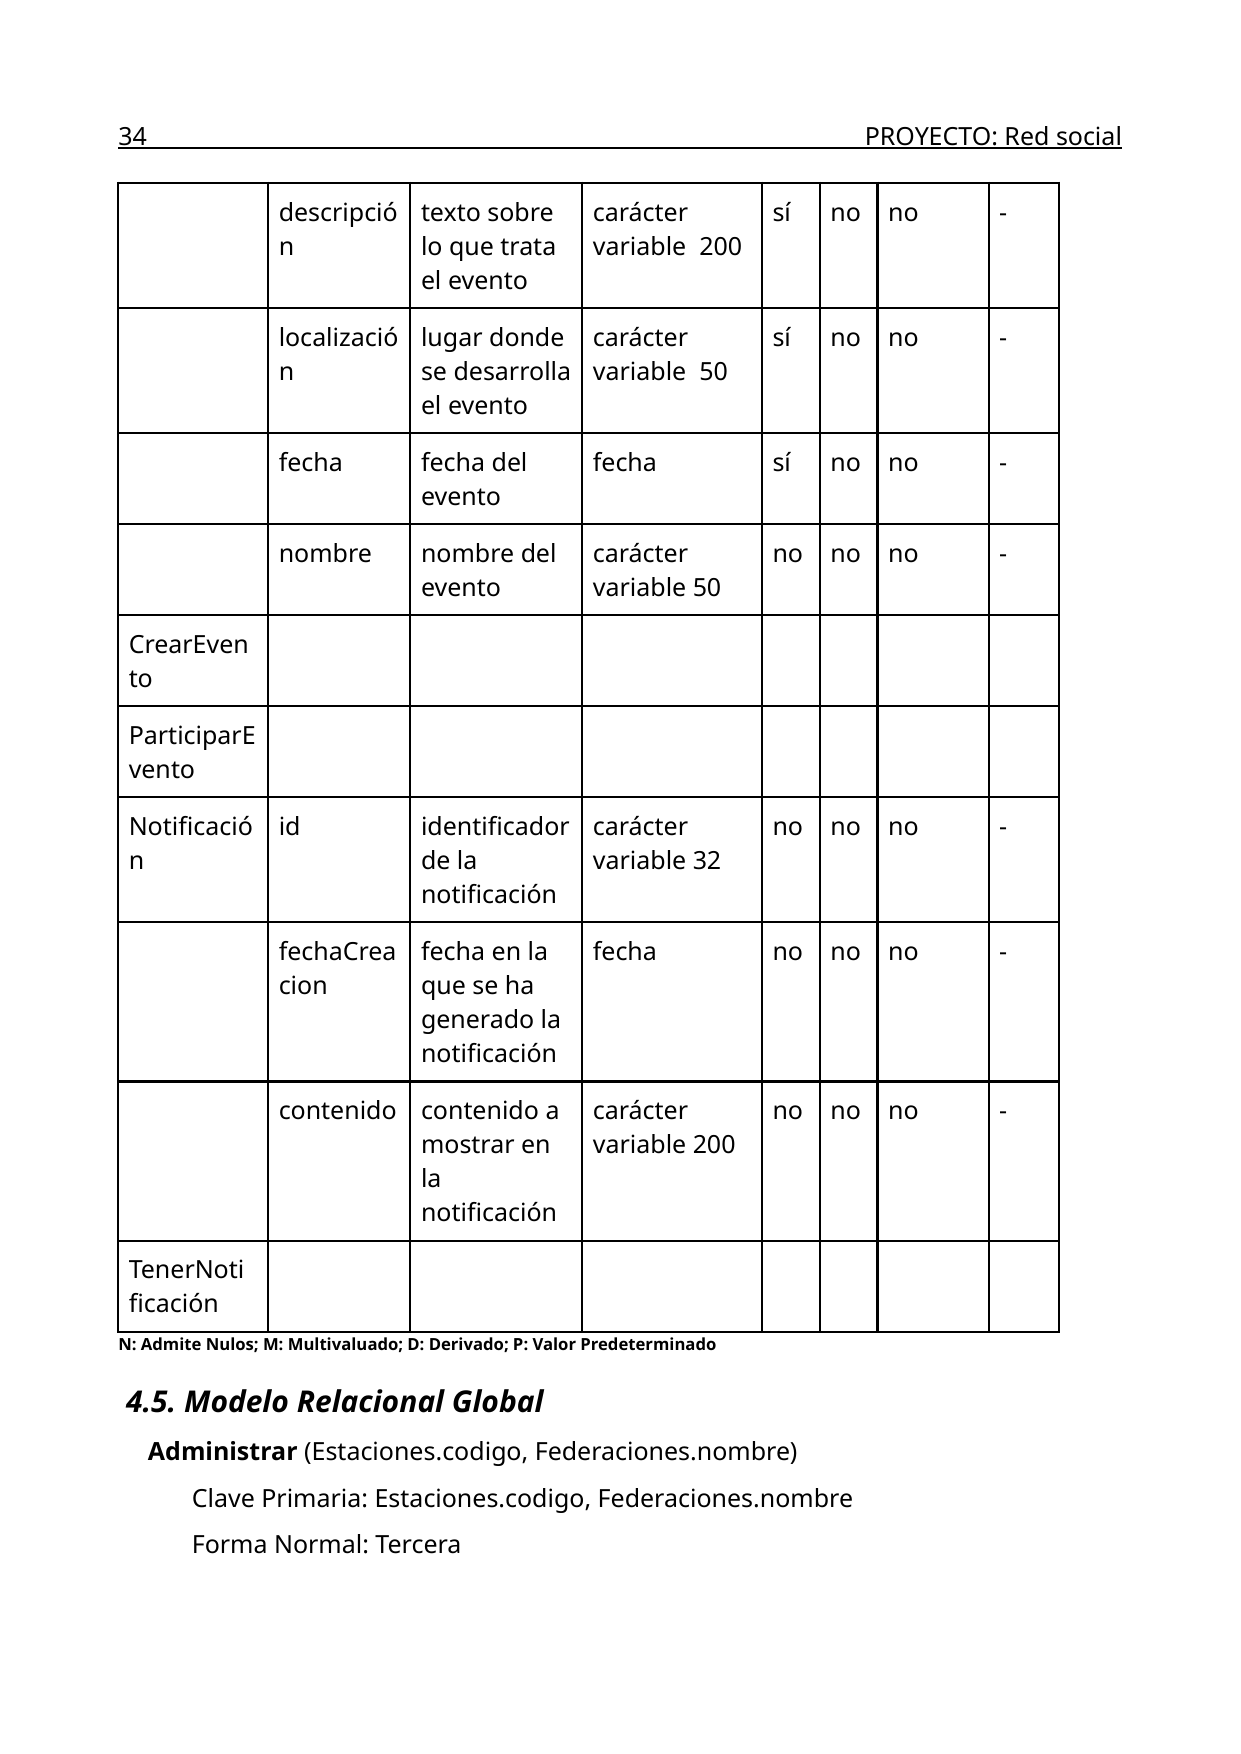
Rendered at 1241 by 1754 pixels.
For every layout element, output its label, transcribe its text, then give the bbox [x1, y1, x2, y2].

table_cell no [879, 525, 988, 614]
table_cell [990, 707, 1058, 796]
table_cell [763, 707, 819, 796]
table_cell [119, 434, 267, 523]
table_cell [821, 1242, 876, 1331]
table_cell no [879, 309, 988, 432]
table_cell [411, 616, 581, 705]
table_cell no [763, 798, 819, 921]
table_cell no [821, 798, 876, 921]
table_cell [411, 707, 581, 796]
table_cell texto sobre lo que trata el evento [411, 184, 581, 307]
table_cell [411, 1242, 581, 1331]
table_cell no [879, 434, 988, 523]
table_cell no [821, 923, 876, 1080]
table_cell - [990, 1083, 1058, 1239]
table_cell [119, 1083, 267, 1239]
table_cell id [269, 798, 409, 921]
table_cell - [990, 184, 1058, 307]
table_cell [119, 184, 267, 307]
table_cell contenido a mostrar en la notificación [411, 1083, 581, 1239]
table_cell - [990, 434, 1058, 523]
table_cell identificador de la notificación [411, 798, 581, 921]
table_cell [879, 616, 988, 705]
table_cell lugar donde se desarrolla el evento [411, 309, 581, 432]
table_cell carácter variable 200 [583, 1083, 761, 1239]
table_cell [763, 1242, 819, 1331]
table_cell descripción [269, 184, 409, 307]
table_cell - [990, 923, 1058, 1080]
table_cell [119, 923, 267, 1080]
table_cell - [990, 525, 1058, 614]
table_cell no [821, 434, 876, 523]
table_cell nombre [269, 525, 409, 614]
table_cell nombre del evento [411, 525, 581, 614]
table_cell carácter variable 50 [583, 525, 761, 614]
table_cell localización [269, 309, 409, 432]
text Clave Primaria: Estaciones.codigo, Federaciones.nombre [118, 1480, 1122, 1514]
table_cell fecha [583, 434, 761, 523]
table_cell sí [763, 184, 819, 307]
table_cell [879, 1242, 988, 1331]
table_cell [990, 1242, 1058, 1331]
subtitle Modelo Relacional Global [118, 1380, 1122, 1421]
table_cell [269, 616, 409, 705]
table_cell - [990, 309, 1058, 432]
table_cell [583, 616, 761, 705]
table_cell [990, 616, 1058, 705]
table_cell no [879, 1083, 988, 1239]
table_cell fecha en la que se ha generado la notificación [411, 923, 581, 1080]
table_cell [269, 707, 409, 796]
table_cell contenido [269, 1083, 409, 1239]
table_cell - [990, 798, 1058, 921]
table_cell Notificación [119, 798, 267, 921]
table_cell no [821, 525, 876, 614]
table_cell [119, 309, 267, 432]
table_cell [269, 1242, 409, 1331]
table_cell no [821, 309, 876, 432]
table_cell no [879, 184, 988, 307]
table_cell no [879, 798, 988, 921]
table_cell [879, 707, 988, 796]
table_cell carácter variable 200 [583, 184, 761, 307]
table_cell no [763, 525, 819, 614]
table_cell no [879, 923, 988, 1080]
table_cell fechaCreacion [269, 923, 409, 1080]
table_cell [763, 616, 819, 705]
table_cell fecha [269, 434, 409, 523]
table_cell fecha del evento [411, 434, 581, 523]
table_cell no [821, 1083, 876, 1239]
table_cell ParticiparEvento [119, 707, 267, 796]
table_cell [821, 707, 876, 796]
table_cell carácter variable 50 [583, 309, 761, 432]
table_cell sí [763, 434, 819, 523]
table_cell no [763, 923, 819, 1080]
table_cell [583, 1242, 761, 1331]
table_cell [821, 616, 876, 705]
table_cell CrearEvento [119, 616, 267, 705]
table_cell sí [763, 309, 819, 432]
text Administrar (Estaciones.codigo, Federaciones.nombre) [118, 1434, 1122, 1468]
table_cell [119, 525, 267, 614]
table_cell no [763, 1083, 819, 1239]
text N: Admite Nulos; M: Multivaluado; D: Derivado; P: Valor Predeterminado [118, 1333, 1122, 1355]
table_cell carácter variable 32 [583, 798, 761, 921]
table_cell fecha [583, 923, 761, 1080]
table_cell no [821, 184, 876, 307]
table_cell TenerNotificación [119, 1242, 267, 1331]
table_cell [583, 707, 761, 796]
text Forma Normal: Tercera [118, 1527, 1122, 1561]
